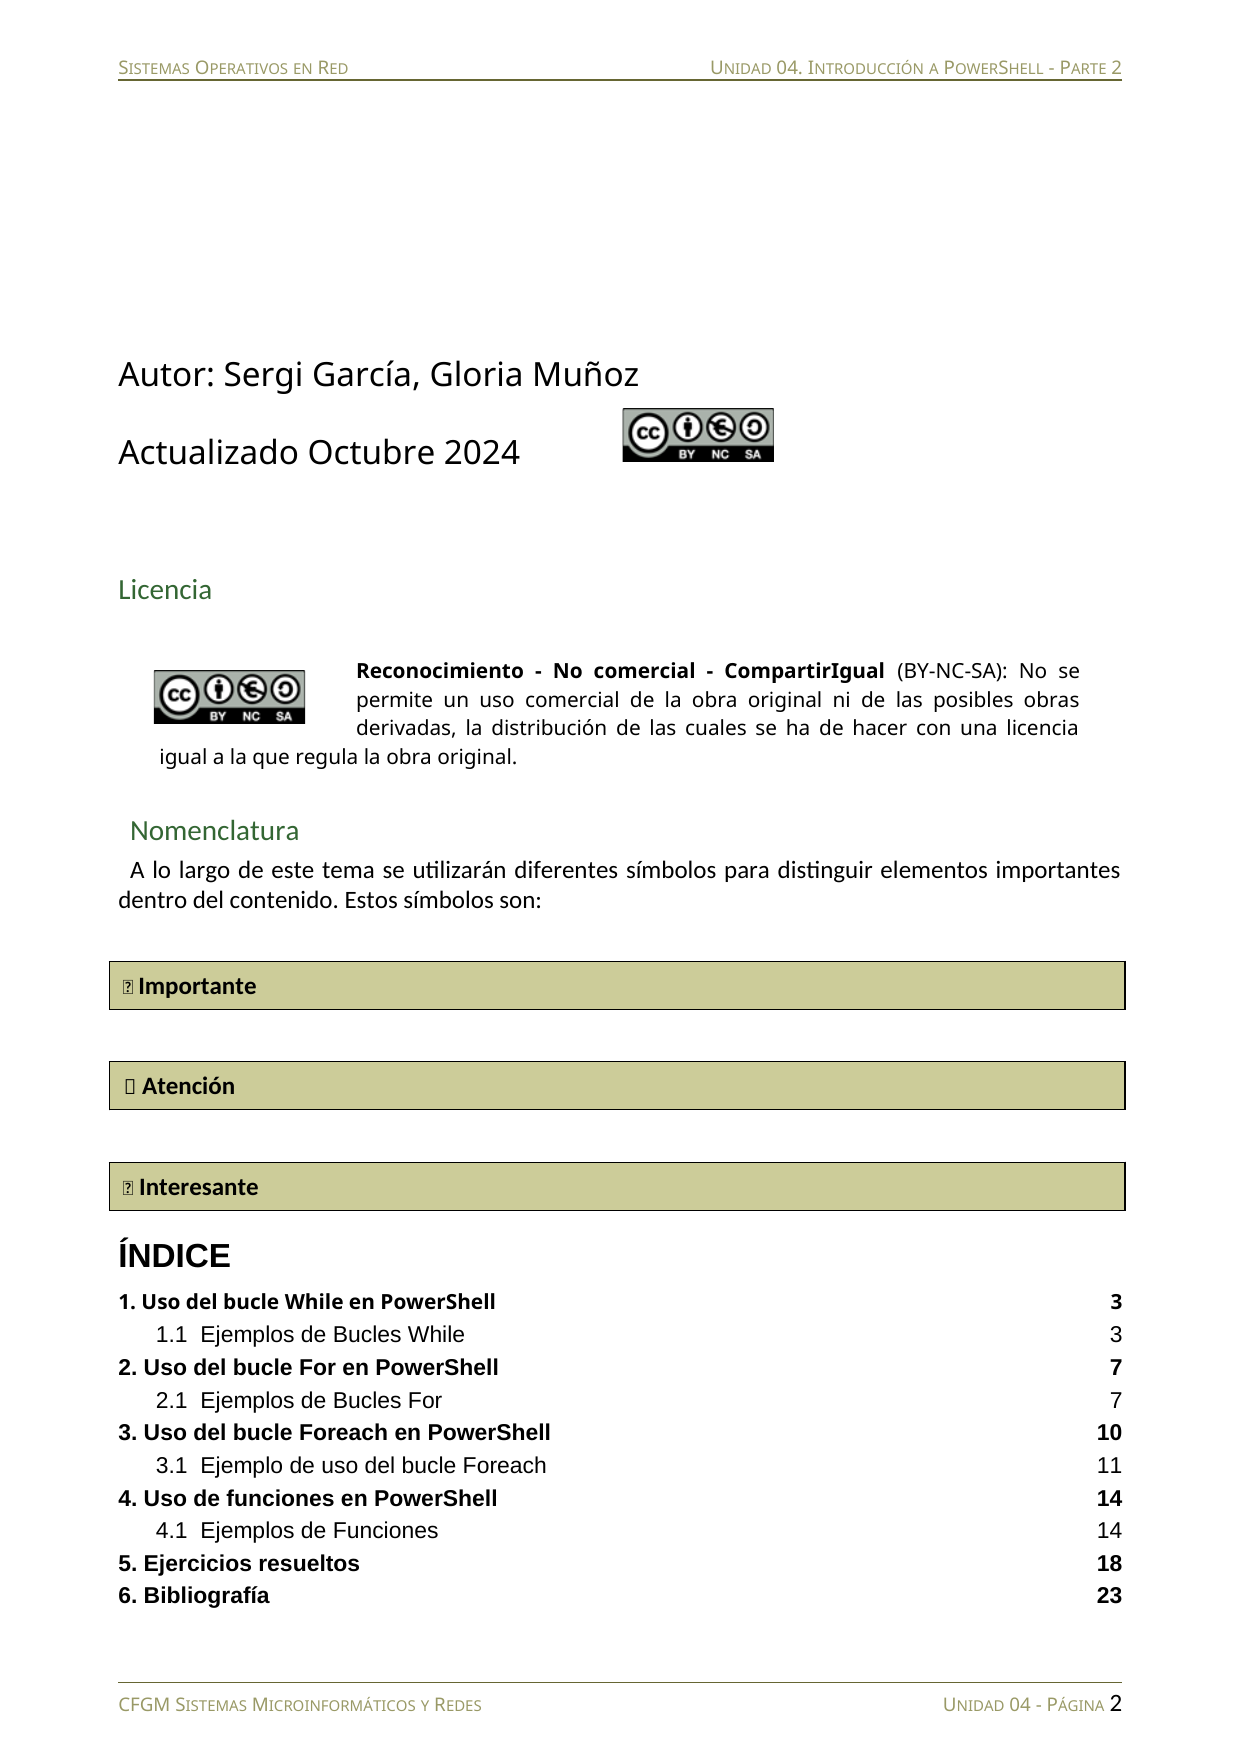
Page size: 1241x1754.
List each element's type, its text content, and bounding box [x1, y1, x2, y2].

text 1. Uso del bucle While en PowerShell 3 [118, 1287, 1122, 1315]
text 6. Bibliografía 23 [118, 1582, 1122, 1609]
text 2. Uso del bucle For en PowerShell 7 [118, 1354, 1122, 1380]
text Autor: Sergi García, Gloria Muñoz [118, 351, 1122, 396]
picture [622, 408, 774, 462]
text 4.1 Ejemplos de Funciones 14 [156, 1517, 1122, 1543]
text 3.1 Ejemplo de uso del bucle Foreach 11 [156, 1452, 1122, 1478]
text 2.1 Ejemplos de Bucles For 7 [156, 1387, 1122, 1413]
text 3. Uso del bucle Foreach en PowerShell 10 [118, 1419, 1122, 1446]
text Reconocimiento - No comercial - CompartirIgual (BY-NC-SA): No se permite un uso comercial de la obra original ni de las posibles obras derivadas, la distribución de las cuales se ha de hacer con una licencia igual a la que regula la obra original. [159, 657, 1080, 770]
text 📖 Importante [110, 962, 1124, 1009]
picture [153, 670, 306, 724]
text 1.1 Ejemplos de Bucles While 3 [156, 1321, 1122, 1348]
text ÍNDICE [118, 1236, 1122, 1274]
text 💬 Interesante [110, 1163, 1124, 1210]
text ❕ Atención [110, 1062, 1124, 1109]
text 5. Ejercicios resueltos 18 [118, 1550, 1122, 1576]
text Actualizado Octubre 2024 [118, 428, 1122, 474]
text Licencia [118, 571, 1122, 607]
text Nomenclatura [118, 812, 1122, 847]
text 4. Uso de funciones en PowerShell 14 [118, 1484, 1122, 1511]
text A lo largo de este tema se utilizarán diferentes símbolos para distinguir elementos importantes dentro del contenido. Estos símbolos son: [118, 854, 1122, 915]
